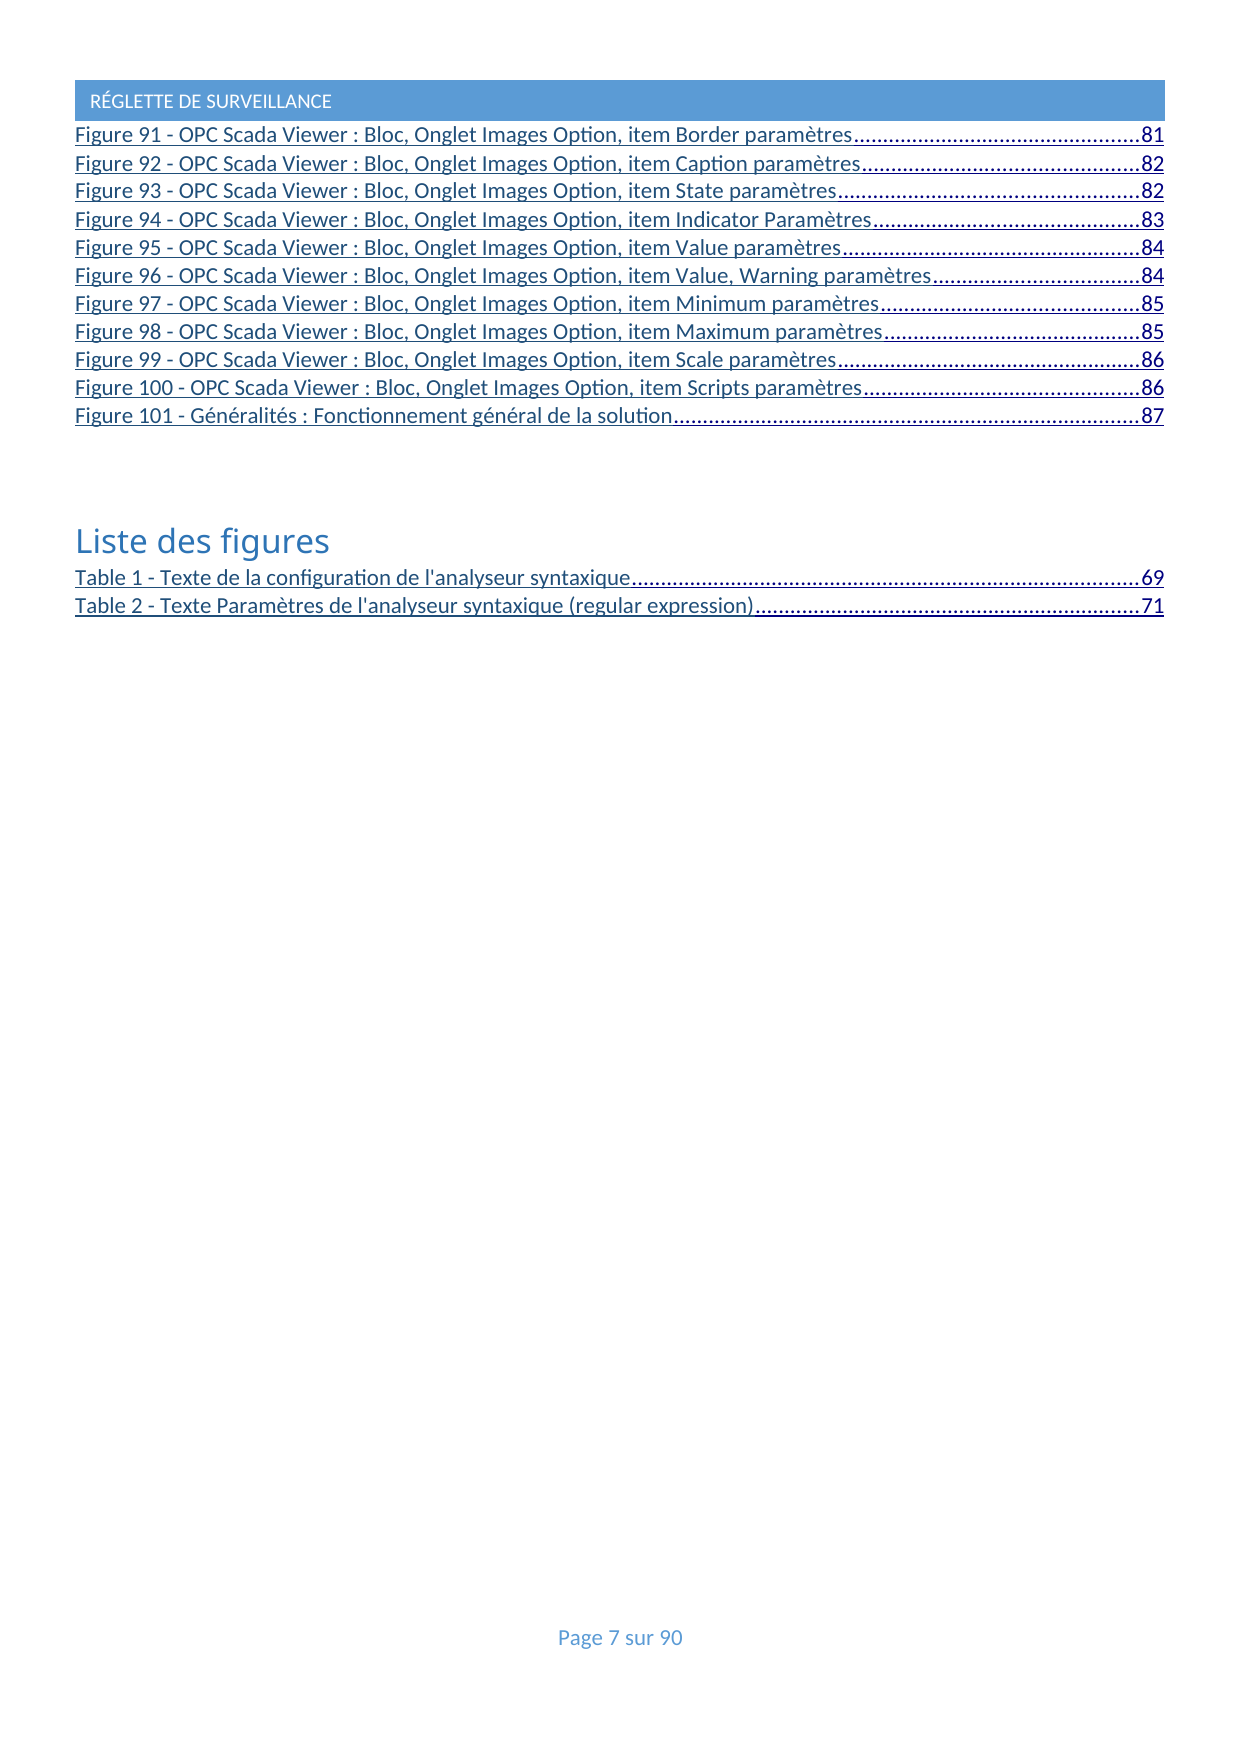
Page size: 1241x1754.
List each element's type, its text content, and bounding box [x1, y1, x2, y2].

text Figure 92 - OPC Scada Viewer : Bloc, Onglet Images Option, item Caption paramètres 82 [75, 149, 1165, 177]
text Figure 91 - OPC Scada Viewer : Bloc, Onglet Images Option, item Border paramètres 81 [75, 121, 1165, 149]
text Figure 99 - OPC Scada Viewer : Bloc, Onglet Images Option, item Scale paramètres 86 [75, 345, 1165, 373]
text Figure 96 - OPC Scada Viewer : Bloc, Onglet Images Option, item Value, Warning paramètres 84 [75, 261, 1165, 289]
text Figure 94 - OPC Scada Viewer : Bloc, Onglet Images Option, item Indicator Paramètres 83 [75, 205, 1165, 233]
text Figure 98 - OPC Scada Viewer : Bloc, Onglet Images Option, item Maximum paramètres 85 [75, 317, 1165, 345]
text Figure 100 - OPC Scada Viewer : Bloc, Onglet Images Option, item Scripts paramètres 86 [75, 373, 1165, 401]
text Figure 97 - OPC Scada Viewer : Bloc, Onglet Images Option, item Minimum paramètres 85 [75, 289, 1165, 317]
text Figure 101 - Généralités : Fonctionnement général de la solution 87 [75, 401, 1165, 429]
text Liste des figures [75, 517, 1165, 563]
text Table 2 - Texte Paramètres de l'analyseur syntaxique (regular expression) 71 [75, 591, 1165, 619]
text Figure 93 - OPC Scada Viewer : Bloc, Onglet Images Option, item State paramètres 82 [75, 177, 1165, 205]
text Table 1 - Texte de la configuration de l'analyseur syntaxique 69 [75, 563, 1165, 591]
text Figure 95 - OPC Scada Viewer : Bloc, Onglet Images Option, item Value paramètres 84 [75, 233, 1165, 261]
